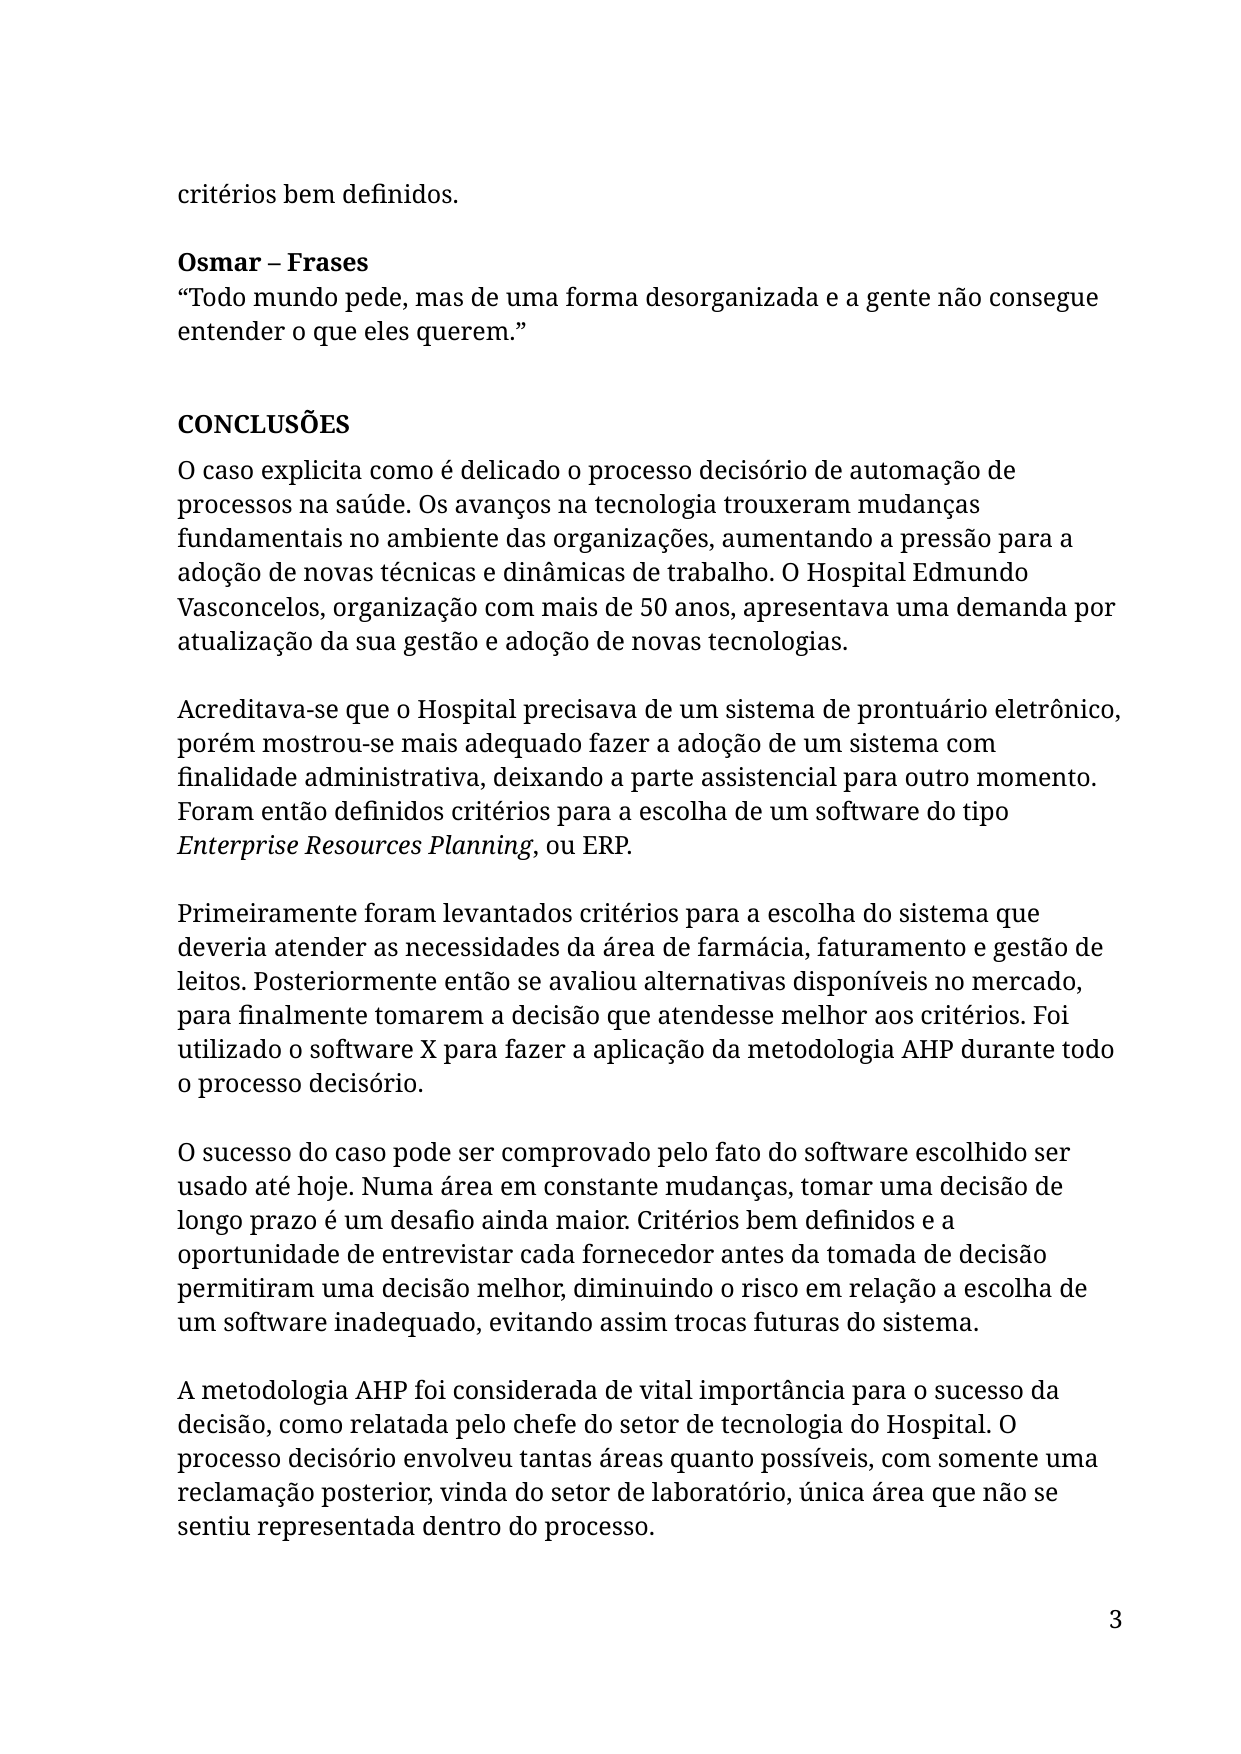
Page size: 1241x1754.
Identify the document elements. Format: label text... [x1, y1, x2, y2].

text Primeiramente foram levantados critérios para a escolha do sistema que deveria atender as necessidades da área de farmácia, faturamento e gestão de leitos. Posteriormente então se avaliou alternativas disponíveis no mercado, para finalmente tomarem a decisão que atendesse melhor aos critérios. Foi utilizado o software X para fazer a aplicação da metodologia AHP durante todo o processo decisório. [177, 896, 1122, 1100]
text O sucesso do caso pode ser comprovado pelo fato do software escolhido ser usado até hoje. Numa área em constante mudanças, tomar uma decisão de longo prazo é um desafio ainda maior. Critérios bem definidos e a oportunidade de entrevistar cada fornecedor antes da tomada de decisão permitiram uma decisão melhor, diminuindo o risco em relação a escolha de um software inadequado, evitando assim trocas futuras do sistema. [177, 1134, 1122, 1338]
text “Todo mundo pede, mas de uma forma desorganizada e a gente não consegue entender o que eles querem.” [177, 279, 1122, 347]
text critérios bem definidos. [177, 177, 1122, 211]
text Osmar – Frases [177, 245, 1122, 279]
text Acreditava-se que o Hospital precisava de um sistema de prontuário eletrônico, porém mostrou-se mais adequado fazer a adoção de um sistema com finalidade administrativa, deixando a parte assistencial para outro momento. Foram então definidos critérios para a escolha de um software do tipo Enterprise Resources Planning, ou ERP. [177, 691, 1122, 862]
text O caso explicita como é delicado o processo decisório de automação de processos na saúde. Os avanços na tecnologia trouxeram mudanças fundamentais no ambiente das organizações, aumentando a pressão para a adoção de novas técnicas e dinâmicas de trabalho. O Hospital Edmundo Vasconcelos, organização com mais de 50 anos, apresentava uma demanda por atualização da sua gestão e adoção de novas tecnologias. [177, 453, 1122, 657]
text A metodologia AHP foi considerada de vital importância para o sucesso da decisão, como relatada pelo chefe do setor de tecnologia do Hospital. O processo decisório envolveu tantas áreas quanto possíveis, com somente uma reclamação posterior, vinda do setor de laboratório, única área que não se sentiu representada dentro do processo. [177, 1373, 1122, 1543]
subtitle Conclusões [177, 406, 1122, 440]
